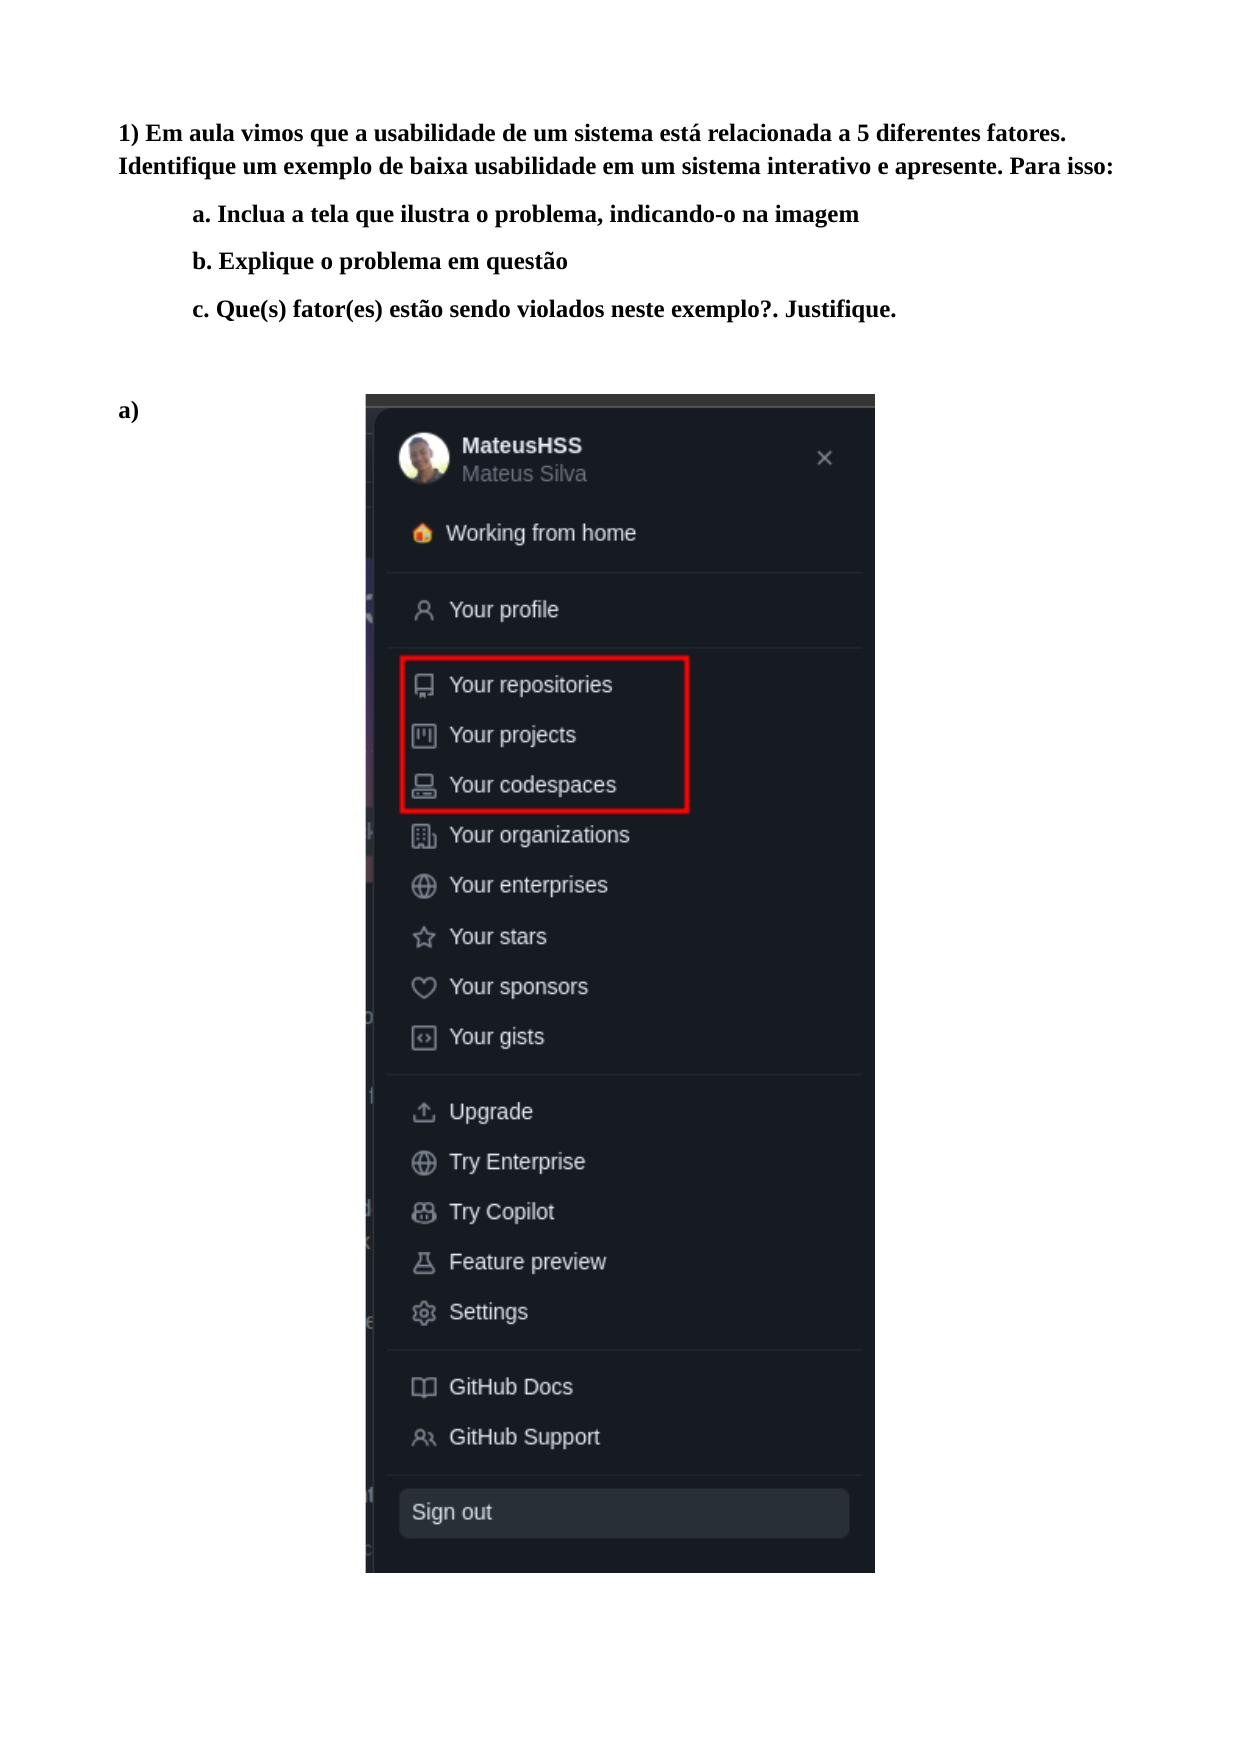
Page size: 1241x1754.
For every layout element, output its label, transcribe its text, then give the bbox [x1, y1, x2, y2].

text [875, 395, 1122, 423]
text c. Que(s) fator(es) estão sendo violados neste exemplo?. Justifique. [118, 294, 1122, 323]
text a) [118, 395, 365, 423]
text b. Explique o problema em questão [118, 246, 1122, 275]
text a. Inclua a tela que ilustra o problema, indicando-o na imagem [118, 199, 1122, 227]
text 1) Em aula vimos que a usabilidade de um sistema está relacionada a 5 diferentes fatores. Identifique um exemplo de baixa usabilidade em um sistema interativo e apresente. Para isso: [118, 118, 1122, 180]
picture [365, 394, 875, 1573]
